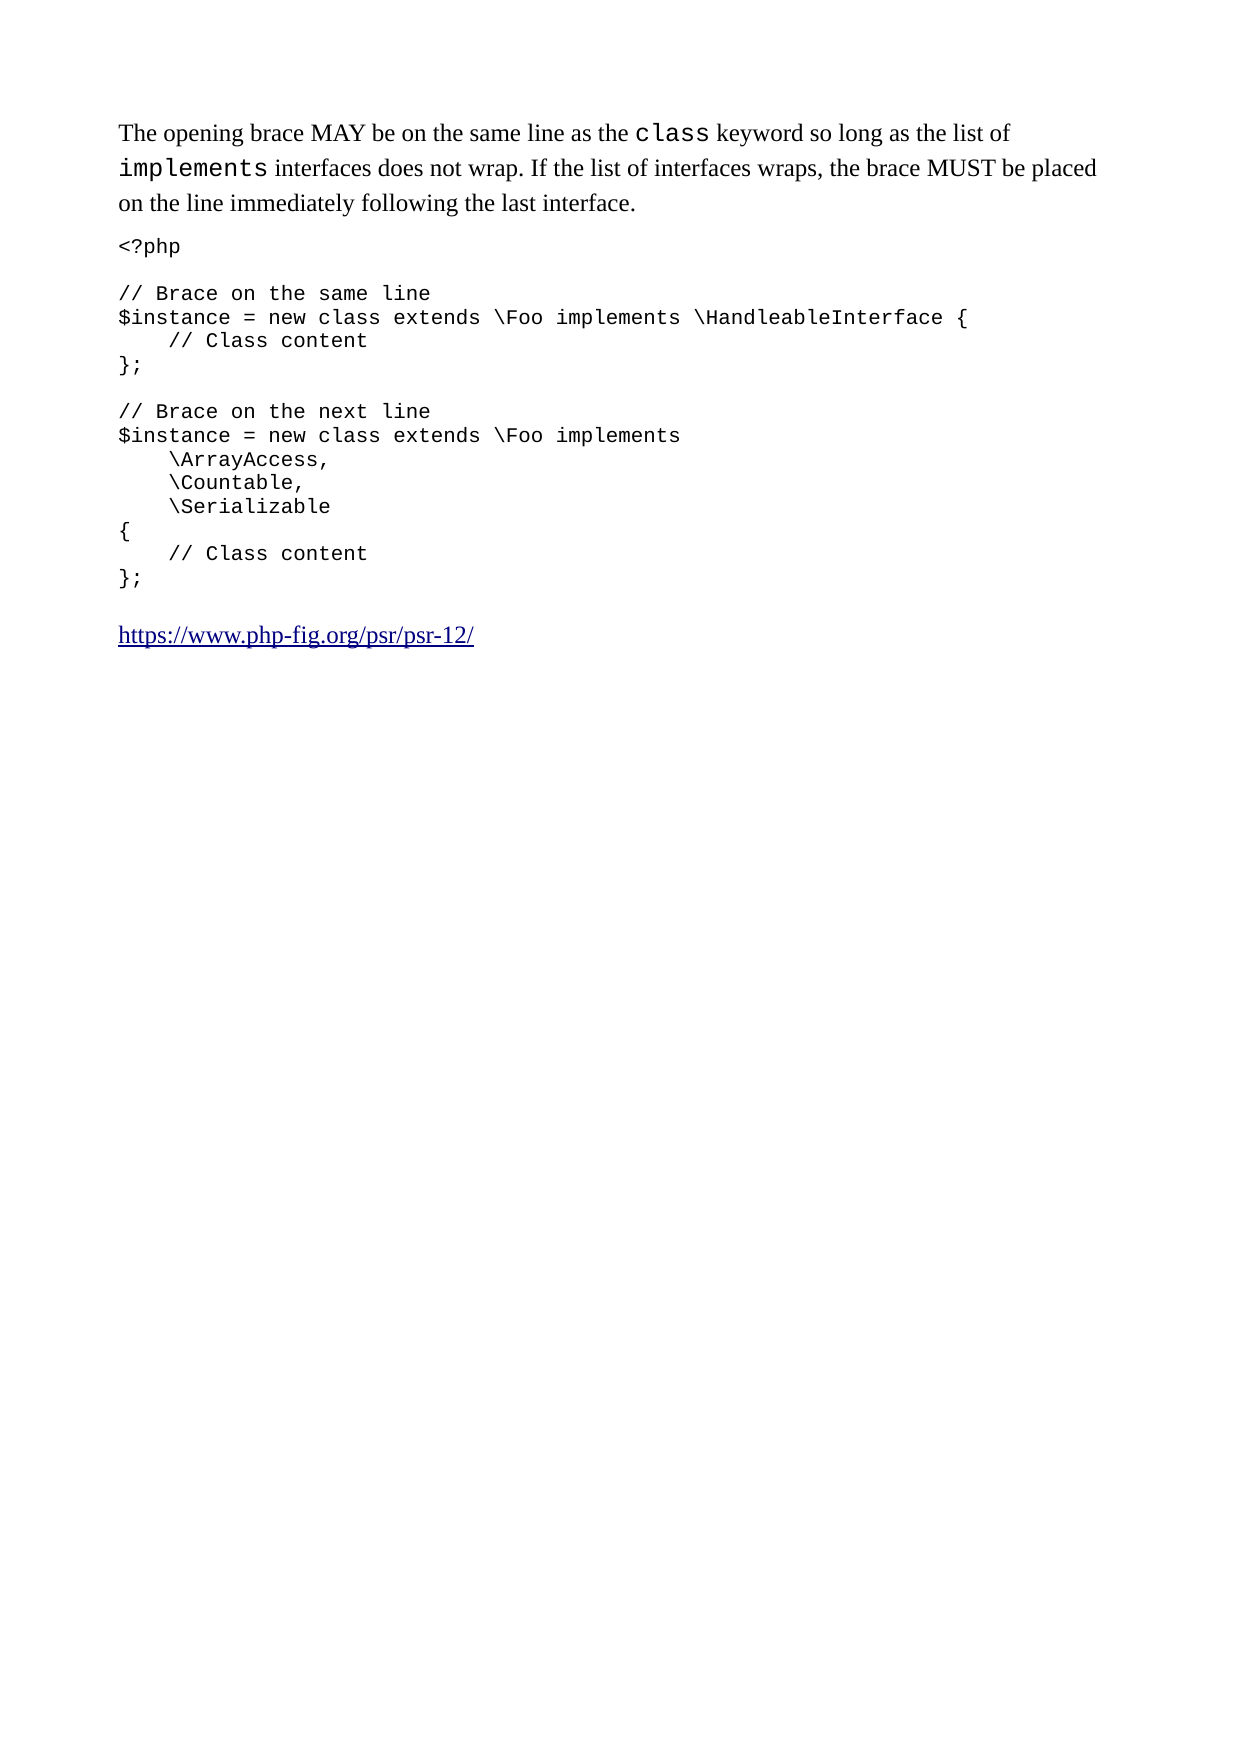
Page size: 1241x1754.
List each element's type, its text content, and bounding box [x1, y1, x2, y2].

text <?php [118, 236, 1122, 259]
text }; [118, 354, 1122, 378]
text }; [118, 567, 1122, 591]
text // Brace on the next line [118, 401, 1122, 425]
text // Brace on the same line [118, 283, 1122, 307]
text $instance = new class extends \Foo implements \HandleableInterface { [118, 307, 1122, 331]
text // Class content [118, 331, 1122, 354]
text \ArrayAccess, [118, 449, 1122, 472]
text $instance = new class extends \Foo implements [118, 425, 1122, 449]
text https://www.php-fig.org/psr/psr-12/ [118, 620, 1122, 649]
text The opening brace MAY be on the same line as the class keyword so long as the list of implements interfaces does not wrap. If the list of interfaces wraps, the brace MUST be placed on the line immediately following the last interface. [118, 118, 1122, 217]
text \Serializable [118, 496, 1122, 520]
text \Countable, [118, 472, 1122, 496]
text { [118, 520, 1122, 543]
text // Class content [118, 543, 1122, 567]
